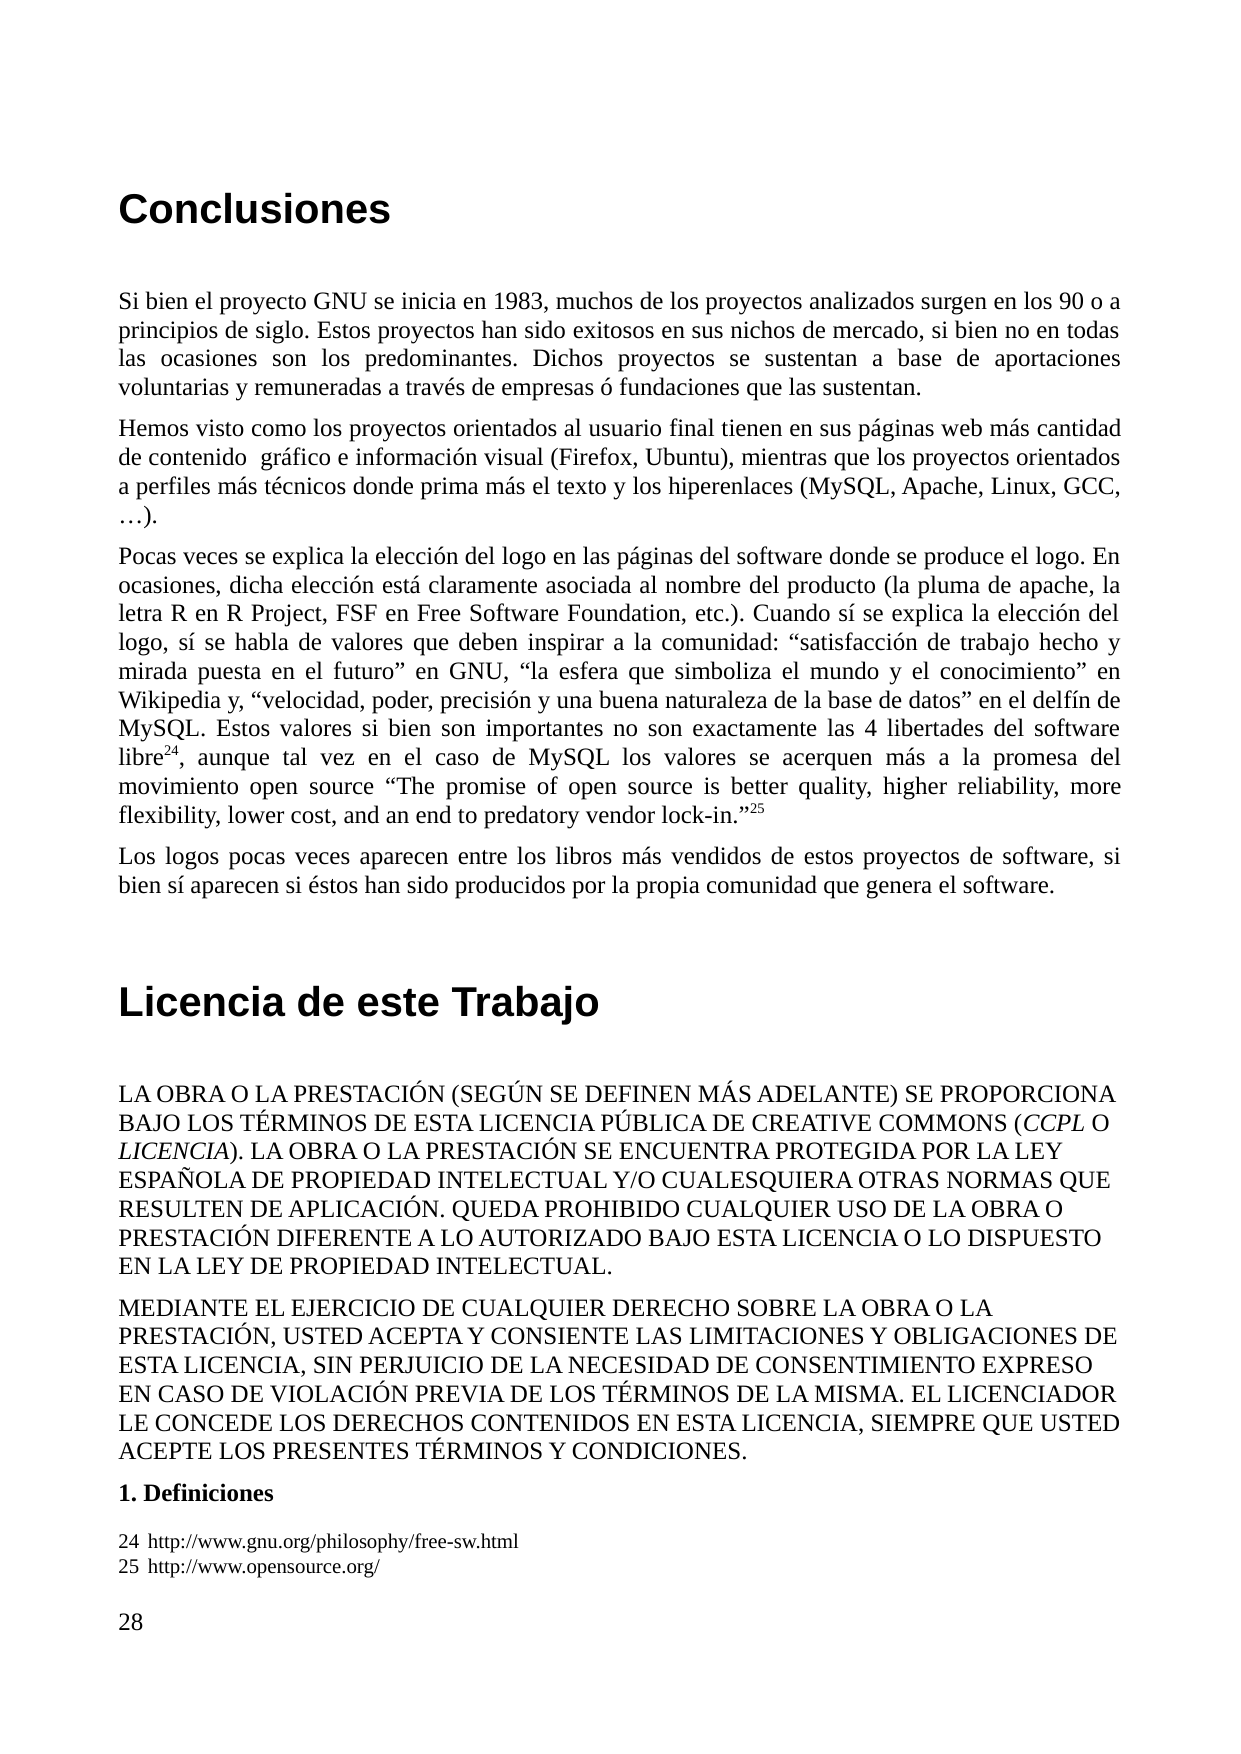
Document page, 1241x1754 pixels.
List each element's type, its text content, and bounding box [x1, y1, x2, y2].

text Hemos visto como los proyectos orientados al usuario final tienen en sus páginas web más cantidad de contenido gráfico e información visual (Firefox, Ubuntu), mientras que los proyectos orientados a perfiles más técnicos donde prima más el texto y los hiperenlaces (MySQL, Apache, Linux, GCC, …). [118, 413, 1122, 528]
text Pocas veces se explica la elección del logo en las páginas del software donde se produce el logo. En ocasiones, dicha elección está claramente asociada al nombre del producto (la pluma de apache, la letra R en R Project, FSF en Free Software Foundation, etc.). Cuando sí se explica la elección del logo, sí se habla de valores que deben inspirar a la comunidad: “satisfacción de trabajo hecho y mirada puesta en el futuro” en GNU, “la esfera que simboliza el mundo y el conocimiento” en Wikipedia y, “velocidad, poder, precisión y una buena naturaleza de la base de datos” en el delfín de MySQL. Estos valores si bien son importantes no son exactamente las 4 libertades del software libre, aunque tal vez en el caso de MySQL los valores se acerquen más a la promesa del movimiento open source “The promise of open source is better quality, higher reliability, more flexibility, lower cost, and an end to predatory vendor lock-in.” [118, 541, 1122, 828]
text http://www.gnu.org/philosophy/free-sw.html [118, 1529, 1122, 1553]
text http://www.opensource.org/ [118, 1553, 1122, 1578]
text Los logos pocas veces aparecen entre los libros más vendidos de estos proyectos de software, si bien sí aparecen si éstos han sido producidos por la propia comunidad que genera el software. [118, 841, 1122, 898]
text Si bien el proyecto GNU se inicia en 1983, muchos de los proyectos analizados surgen en los 90 o a principios de siglo. Estos proyectos han sido exitosos en sus nichos de mercado, si bien no en todas las ocasiones son los predominantes. Dichos proyectos se sustentan a base de aportaciones voluntarias y remuneradas a través de empresas ó fundaciones que las sustentan. [118, 286, 1122, 401]
text 1. Definiciones [118, 1478, 1122, 1506]
text MEDIANTE EL EJERCICIO DE CUALQUIER DERECHO SOBRE LA OBRA O LA PRESTACIÓN, USTED ACEPTA Y CONSIENTE LAS LIMITACIONES Y OBLIGACIONES DE ESTA LICENCIA, SIN PERJUICIO DE LA NECESIDAD DE CONSENTIMIENTO EXPRESO EN CASO DE VIOLACIÓN PREVIA DE LOS TÉRMINOS DE LA MISMA. EL LICENCIADOR LE CONCEDE LOS DERECHOS CONTENIDOS EN ESTA LICENCIA, SIEMPRE QUE USTED ACEPTE LOS PRESENTES TÉRMINOS Y CONDICIONES. [118, 1293, 1122, 1465]
text LA OBRA O LA PRESTACIÓN (SEGÚN SE DEFINEN MÁS ADELANTE) SE PROPORCIONA BAJO LOS TÉRMINOS DE ESTA LICENCIA PÚBLICA DE CREATIVE COMMONS (CCPL O LICENCIA). LA OBRA O LA PRESTACIÓN SE ENCUENTRA PROTEGIDA POR LA LEY ESPAÑOLA DE PROPIEDAD INTELECTUAL Y/O CUALESQUIERA OTRAS NORMAS QUE RESULTEN DE APLICACIÓN. QUEDA PROHIBIDO CUALQUIER USO DE LA OBRA O PRESTACIÓN DIFERENTE A LO AUTORIZADO BAJO ESTA LICENCIA O LO DISPUESTO EN LA LEY DE PROPIEDAD INTELECTUAL. [118, 1079, 1122, 1280]
subtitle Conclusiones [118, 184, 1122, 232]
subtitle Licencia de este Trabajo [118, 977, 1122, 1025]
